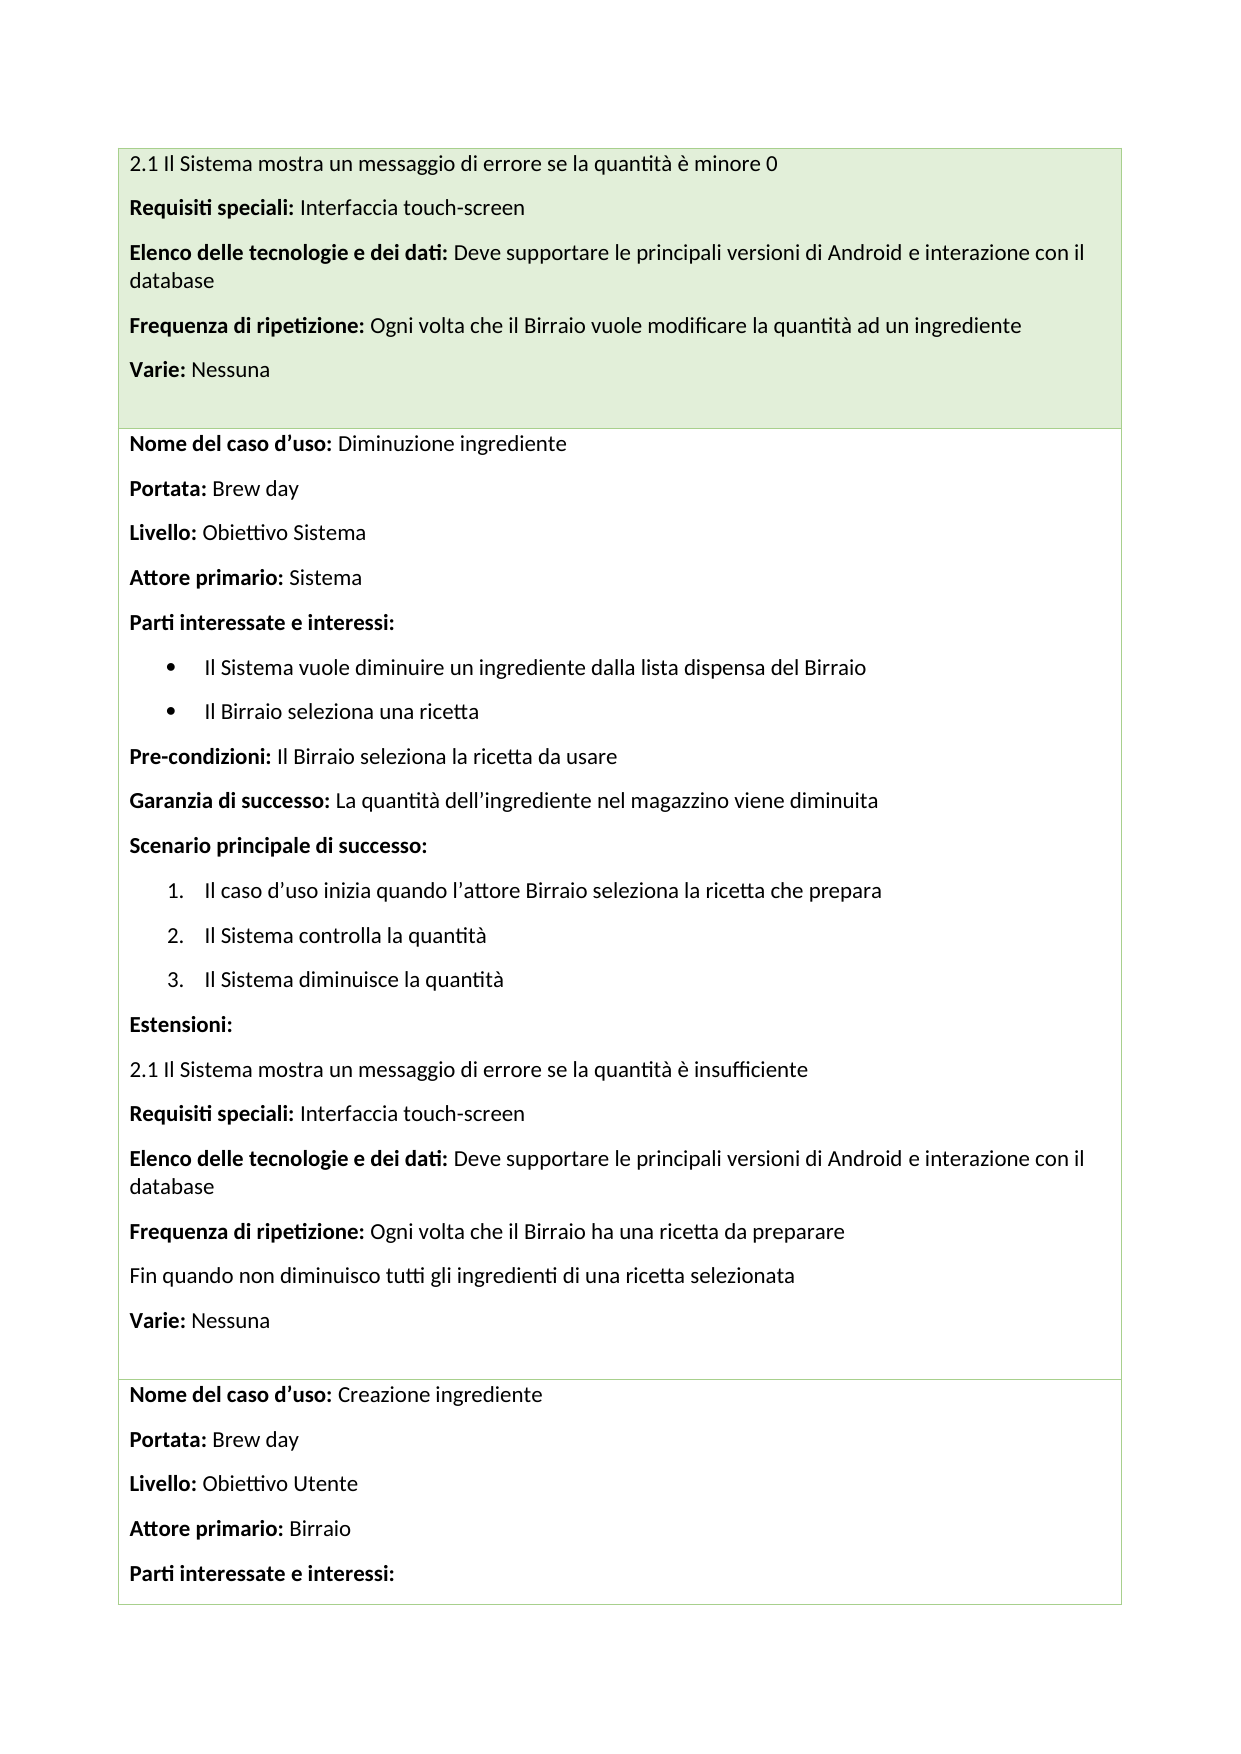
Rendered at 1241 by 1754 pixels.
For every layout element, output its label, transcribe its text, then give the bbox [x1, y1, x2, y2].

table_cell Nome del caso d’uso: Creazione ingrediente Portata: Brew day Livello: Obiettivo Utente Attore primario: Birraio Parti interessate e interessi: Il Birraio vuole aggiungere un nuovo ingrediente al magazzino Il Sistema aggiunge l’ingrediente al magazzino Pre-condizioni: Il Birraio si trova nella pagina della lista degli ingredienti Garanzia di successo: L’ingrediente viene aggiunto al magazzino Scenario principale di successo: Il caso d’uso inizia quando l’attore Birraio seleziona la pagina della lista degli ingredienti Il Sistema mostra gli ingredienti attualmente disponibili Il Birraio sceglie di aggiungere un nuovo ingrediente Il Birraio inserisce i relativi parametri richiesti Il Sistema controlla i parametri Il Sistema aggiunge l’ingrediente al magazzino Estensioni: 5.1 Il Sistema mostra un messaggio di errore se i parametri inserito sono errati Requisiti speciali: Interfaccia touch-screen Elenco delle tecnologie e dei dati: Deve supportare le principali versioni di Android e interazione con il database Frequenza di ripetizione: Ogni volta che il Birraio vuole aggiunge un nuovo ingrediente Varie: Nessuna [119, 1380, 1121, 1603]
table_cell 2.1 Il Sistema mostra un messaggio di errore se la quantità è minore 0 Requisiti speciali: Interfaccia touch-screen Elenco delle tecnologie e dei dati: Deve supportare le principali versioni di Android e interazione con il database Frequenza di ripetizione: Ogni volta che il Birraio vuole modificare la quantità ad un ingrediente Varie: Nessuna [119, 149, 1121, 428]
table_cell Nome del caso d’uso: Diminuzione ingrediente Portata: Brew day Livello: Obiettivo Sistema Attore primario: Sistema Parti interessate e interessi: Il Sistema vuole diminuire un ingrediente dalla lista dispensa del Birraio Il Birraio seleziona una ricetta Pre-condizioni: Il Birraio seleziona la ricetta da usare Garanzia di successo: La quantità dell’ingrediente nel magazzino viene diminuita Scenario principale di successo: Il caso d’uso inizia quando l’attore Birraio seleziona la ricetta che prepara Il Sistema controlla la quantità Il Sistema diminuisce la quantità Estensioni: 2.1 Il Sistema mostra un messaggio di errore se la quantità è insufficiente Requisiti speciali: Interfaccia touch-screen Elenco delle tecnologie e dei dati: Deve supportare le principali versioni di Android e interazione con il database Frequenza di ripetizione: Ogni volta che il Birraio ha una ricetta da preparare Fin quando non diminuisco tutti gli ingredienti di una ricetta selezionata Varie: Nessuna [119, 429, 1121, 1379]
